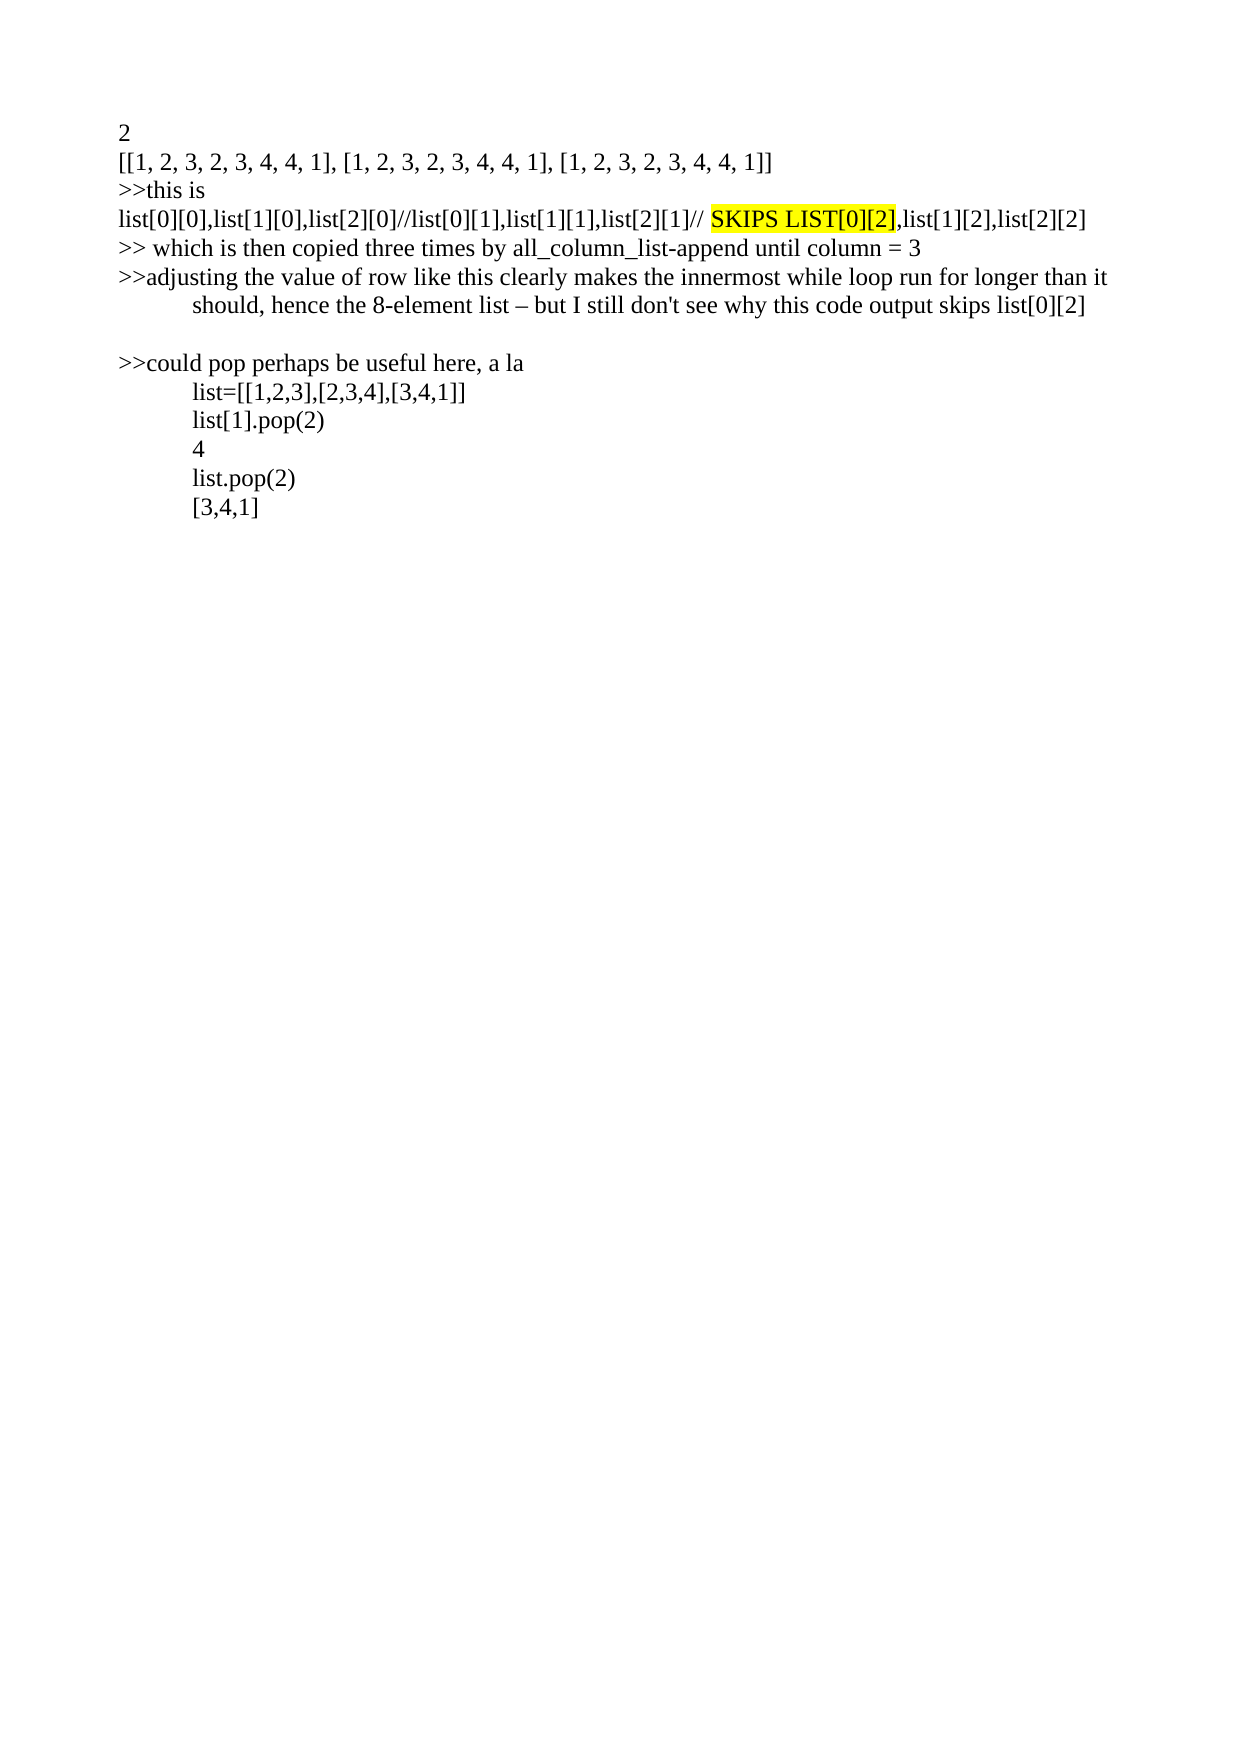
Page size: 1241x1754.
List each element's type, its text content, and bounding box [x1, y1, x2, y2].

text [3,4,1] [118, 492, 1122, 521]
text >>this is [118, 176, 1122, 204]
text 4 [118, 434, 1122, 463]
text list[1].pop(2) [118, 406, 1122, 434]
text >>adjusting the value of row like this clearly makes the innermost while loop run for longer than it should, hence the 8-element list – but I still don't see why this code output skips list[0][2] [118, 262, 1122, 319]
text 2 [118, 118, 1122, 147]
text list=[[1,2,3],[2,3,4],[3,4,1]] [118, 377, 1122, 406]
text [[1, 2, 3, 2, 3, 4, 4, 1], [1, 2, 3, 2, 3, 4, 4, 1], [1, 2, 3, 2, 3, 4, 4, 1]] [118, 147, 1122, 176]
text >> which is then copied three times by all_column_list-append until column = 3 [118, 233, 1122, 262]
text list[0][0],list[1][0],list[2][0]//list[0][1],list[1][1],list[2][1]// SKIPS LIST[0][2],list[1][2],list[2][2] [118, 204, 1122, 233]
text >>could pop perhaps be useful here, a la [118, 348, 1122, 377]
text list.pop(2) [118, 463, 1122, 492]
